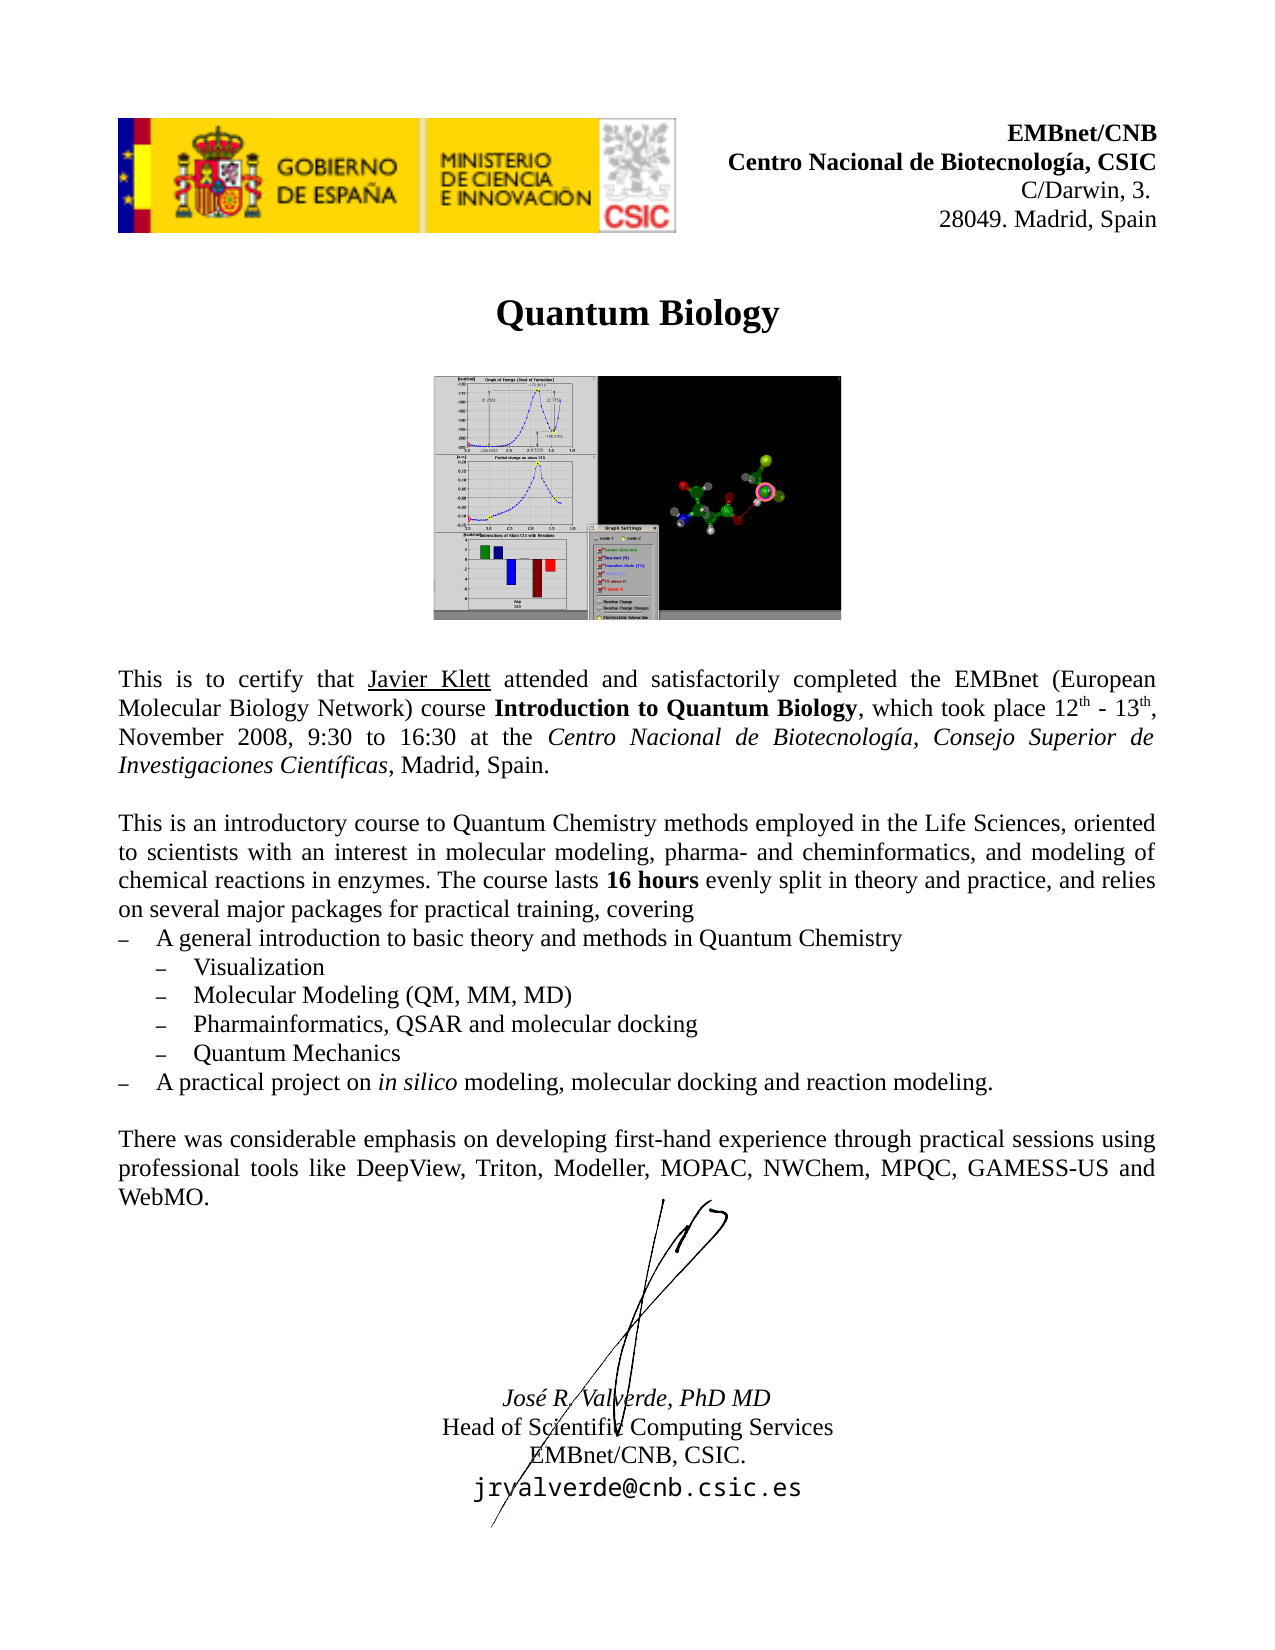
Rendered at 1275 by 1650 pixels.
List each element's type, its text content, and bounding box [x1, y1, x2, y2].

list Visualization [156, 952, 1157, 981]
text Centro Nacional de Biotecnología, CSIC [677, 147, 1157, 176]
text 28049. Madrid, Spain [677, 204, 1157, 233]
text José R. Valverde, PhD MD [118, 1383, 472, 1412]
text Head of Scientific Computing Services [785, 1412, 1157, 1441]
text EMBnet/CNB, CSIC. [785, 1441, 1157, 1469]
list Pharmainformatics, QSAR and molecular docking [156, 1009, 1157, 1038]
picture [118, 118, 677, 233]
text EMBnet/CNB, CSIC. [118, 1441, 472, 1469]
text This is an introductory course to Quantum Chemistry methods employed in the Life Sciences, oriented to scientists with an interest in molecular modeling, pharma- and cheminformatics, and modeling of chemical reactions in enzymes. The course lasts 16 hours evenly split in theory and practice, and relies on several major packages for practical training, covering [118, 808, 1157, 923]
list A general introduction to basic theory and methods in Quantum Chemistry [118, 923, 1157, 952]
picture [472, 1168, 785, 1551]
text There was considerable emphasis on developing first-hand experience through practical sessions using professional tools like DeepView, Triton, Modeller, MOPAC, NWChem, MPQC, GAMESS-US and WebMO. [118, 1124, 1157, 1211]
text José R. Valverde, PhD MD [785, 1383, 1157, 1412]
picture [433, 376, 842, 620]
list A practical project on in silico modeling, molecular docking and reaction modeling. [118, 1067, 1157, 1096]
text C/Darwin, 3. [677, 176, 1157, 204]
text Head of Scientific Computing Services [118, 1412, 472, 1441]
list Molecular Modeling (QM, MM, MD) [156, 981, 1157, 1009]
text Quantum Biology [118, 291, 1157, 334]
text jrvalverde@cnb.csic.es [118, 1469, 472, 1503]
list Quantum Mechanics [156, 1038, 1157, 1067]
text jrvalverde@cnb.csic.es [785, 1469, 1157, 1503]
text This is to certify that Javier Klett attended and satisfactorily completed the EMBnet (European Molecular Biology Network) course Introduction to Quantum Biology, which took place 12th - 13th, November 2008, 9:30 to 16:30 at the Centro Nacional de Biotecnología, Consejo Superior de Investigaciones Científicas, Madrid, Spain. [118, 664, 1157, 779]
text EMBnet/CNB [677, 118, 1157, 147]
